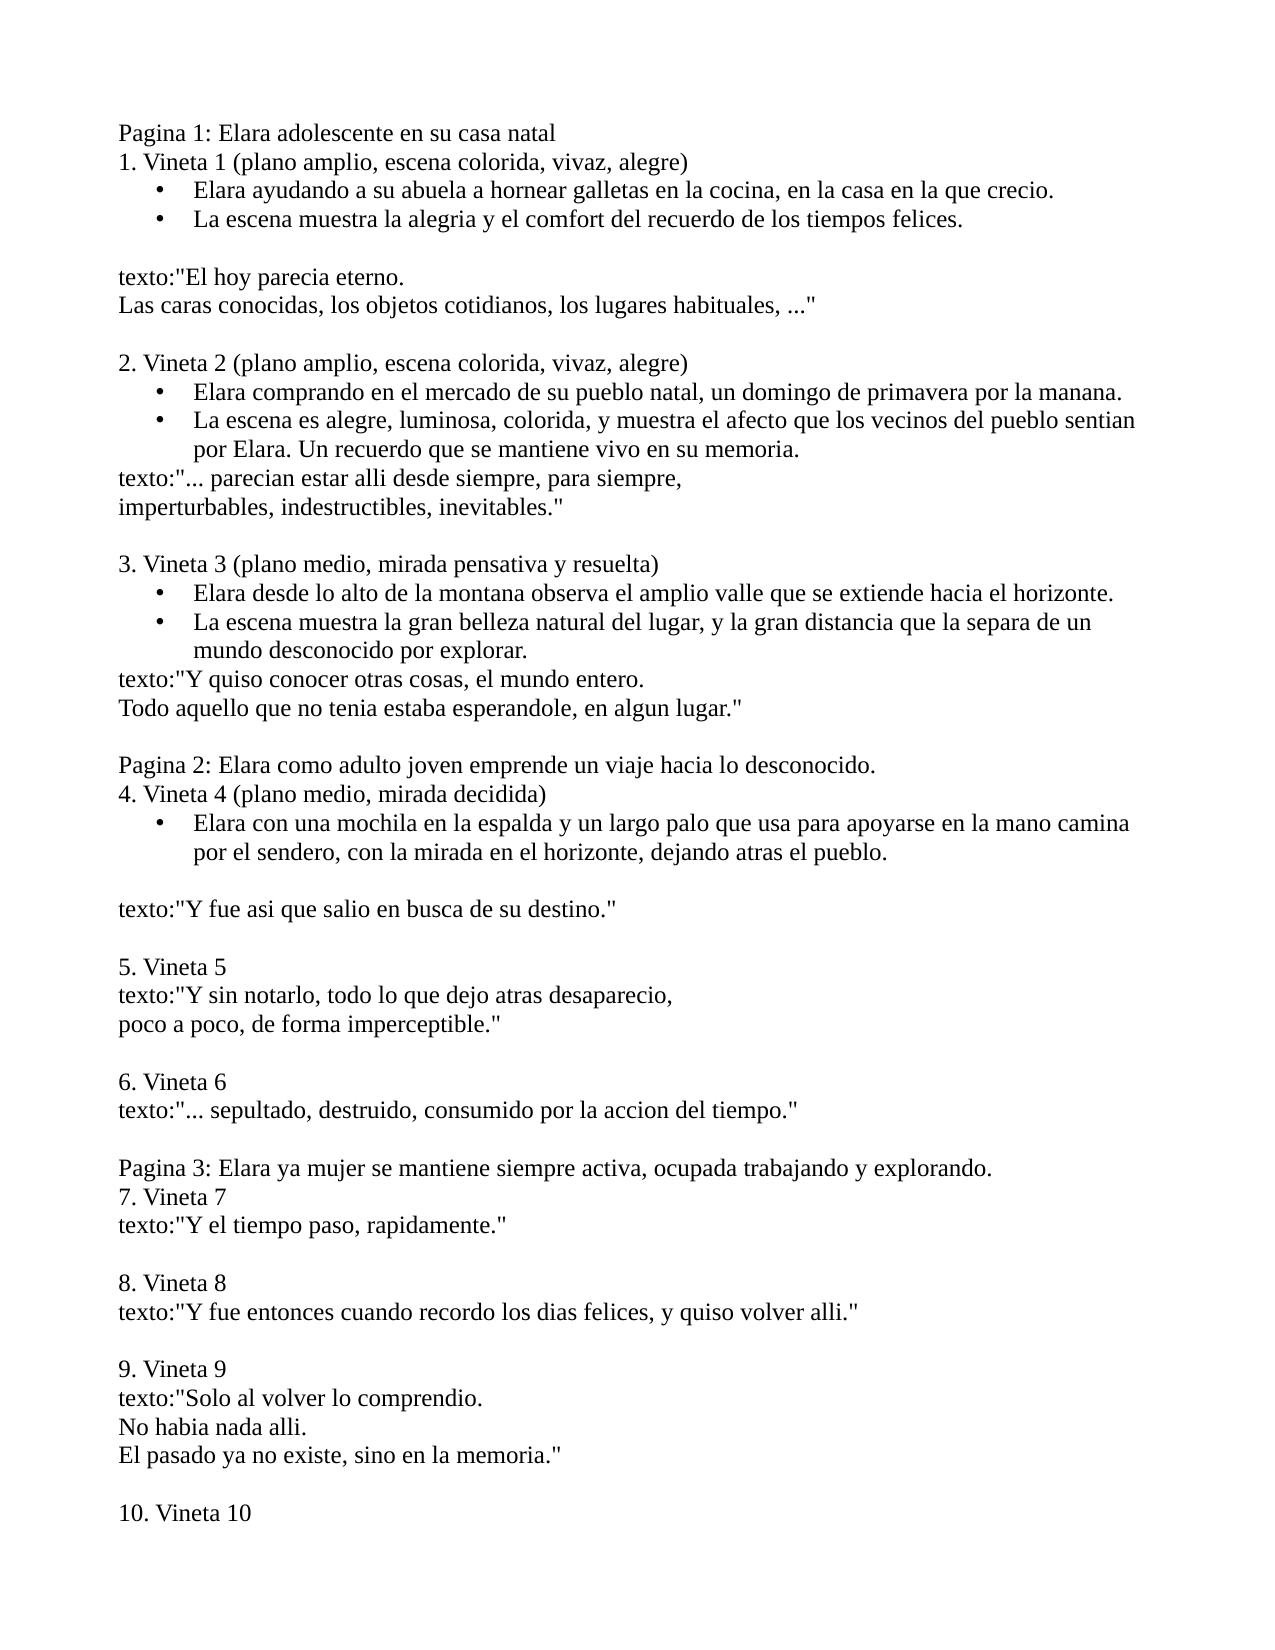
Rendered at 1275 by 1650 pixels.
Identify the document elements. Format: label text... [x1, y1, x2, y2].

text texto:"Y fue asi que salio en busca de su destino." [118, 894, 1157, 923]
text 7. Vineta 7 [118, 1182, 1157, 1211]
text Pagina 1: Elara adolescente en su casa natal [118, 118, 1157, 147]
text 3. Vineta 3 (plano medio, mirada pensativa y resuelta) [118, 549, 1157, 578]
text imperturbables, indestructibles, inevitables." [118, 492, 1157, 521]
list Elara ayudando a su abuela a hornear galletas en la cocina, en la casa en la que crecio. [156, 176, 1157, 204]
text texto:"Y fue entonces cuando recordo los dias felices, y quiso volver alli." [118, 1297, 1157, 1326]
text texto:"... parecian estar alli desde siempre, para siempre, [118, 463, 1157, 492]
list Elara desde lo alto de la montana observa el amplio valle que se extiende hacia el horizonte. [156, 578, 1157, 607]
text Pagina 3: Elara ya mujer se mantiene siempre activa, ocupada trabajando y explorando. [118, 1153, 1157, 1182]
text texto:"Solo al volver lo comprendio. [118, 1383, 1157, 1412]
text 1. Vineta 1 (plano amplio, escena colorida, vivaz, alegre) [118, 147, 1157, 176]
text El pasado ya no existe, sino en la memoria." [118, 1441, 1157, 1469]
text Todo aquello que no tenia estaba esperandole, en algun lugar." [118, 693, 1157, 722]
list Elara con una mochila en la espalda y un largo palo que usa para apoyarse en la mano camina por el sendero, con la mirada en el horizonte, dejando atras el pueblo. [156, 808, 1157, 866]
text 5. Vineta 5 [118, 952, 1157, 981]
text texto:"Y el tiempo paso, rapidamente." [118, 1211, 1157, 1239]
list La escena muestra la alegria y el comfort del recuerdo de los tiempos felices. [156, 204, 1157, 233]
text texto:"El hoy parecia eterno. [118, 262, 1157, 291]
text No habia nada alli. [118, 1412, 1157, 1441]
text Pagina 2: Elara como adulto joven emprende un viaje hacia lo desconocido. [118, 751, 1157, 779]
text texto:"... sepultado, destruido, consumido por la accion del tiempo." [118, 1096, 1157, 1124]
text 8. Vineta 8 [118, 1268, 1157, 1297]
text Las caras conocidas, los objetos cotidianos, los lugares habituales, ..." [118, 291, 1157, 319]
list La escena muestra la gran belleza natural del lugar, y la gran distancia que la separa de un mundo desconocido por explorar. [156, 607, 1157, 664]
text 6. Vineta 6 [118, 1067, 1157, 1096]
text poco a poco, de forma imperceptible." [118, 1009, 1157, 1038]
text texto:"Y quiso conocer otras cosas, el mundo entero. [118, 664, 1157, 693]
text 2. Vineta 2 (plano amplio, escena colorida, vivaz, alegre) [118, 348, 1157, 377]
text 10. Vineta 10 [118, 1498, 1157, 1527]
list Elara comprando en el mercado de su pueblo natal, un domingo de primavera por la manana. [156, 377, 1157, 406]
text texto:"Y sin notarlo, todo lo que dejo atras desaparecio, [118, 981, 1157, 1009]
text 9. Vineta 9 [118, 1354, 1157, 1383]
list La escena es alegre, luminosa, colorida, y muestra el afecto que los vecinos del pueblo sentian por Elara. Un recuerdo que se mantiene vivo en su memoria. [156, 406, 1157, 463]
text 4. Vineta 4 (plano medio, mirada decidida) [118, 779, 1157, 808]
